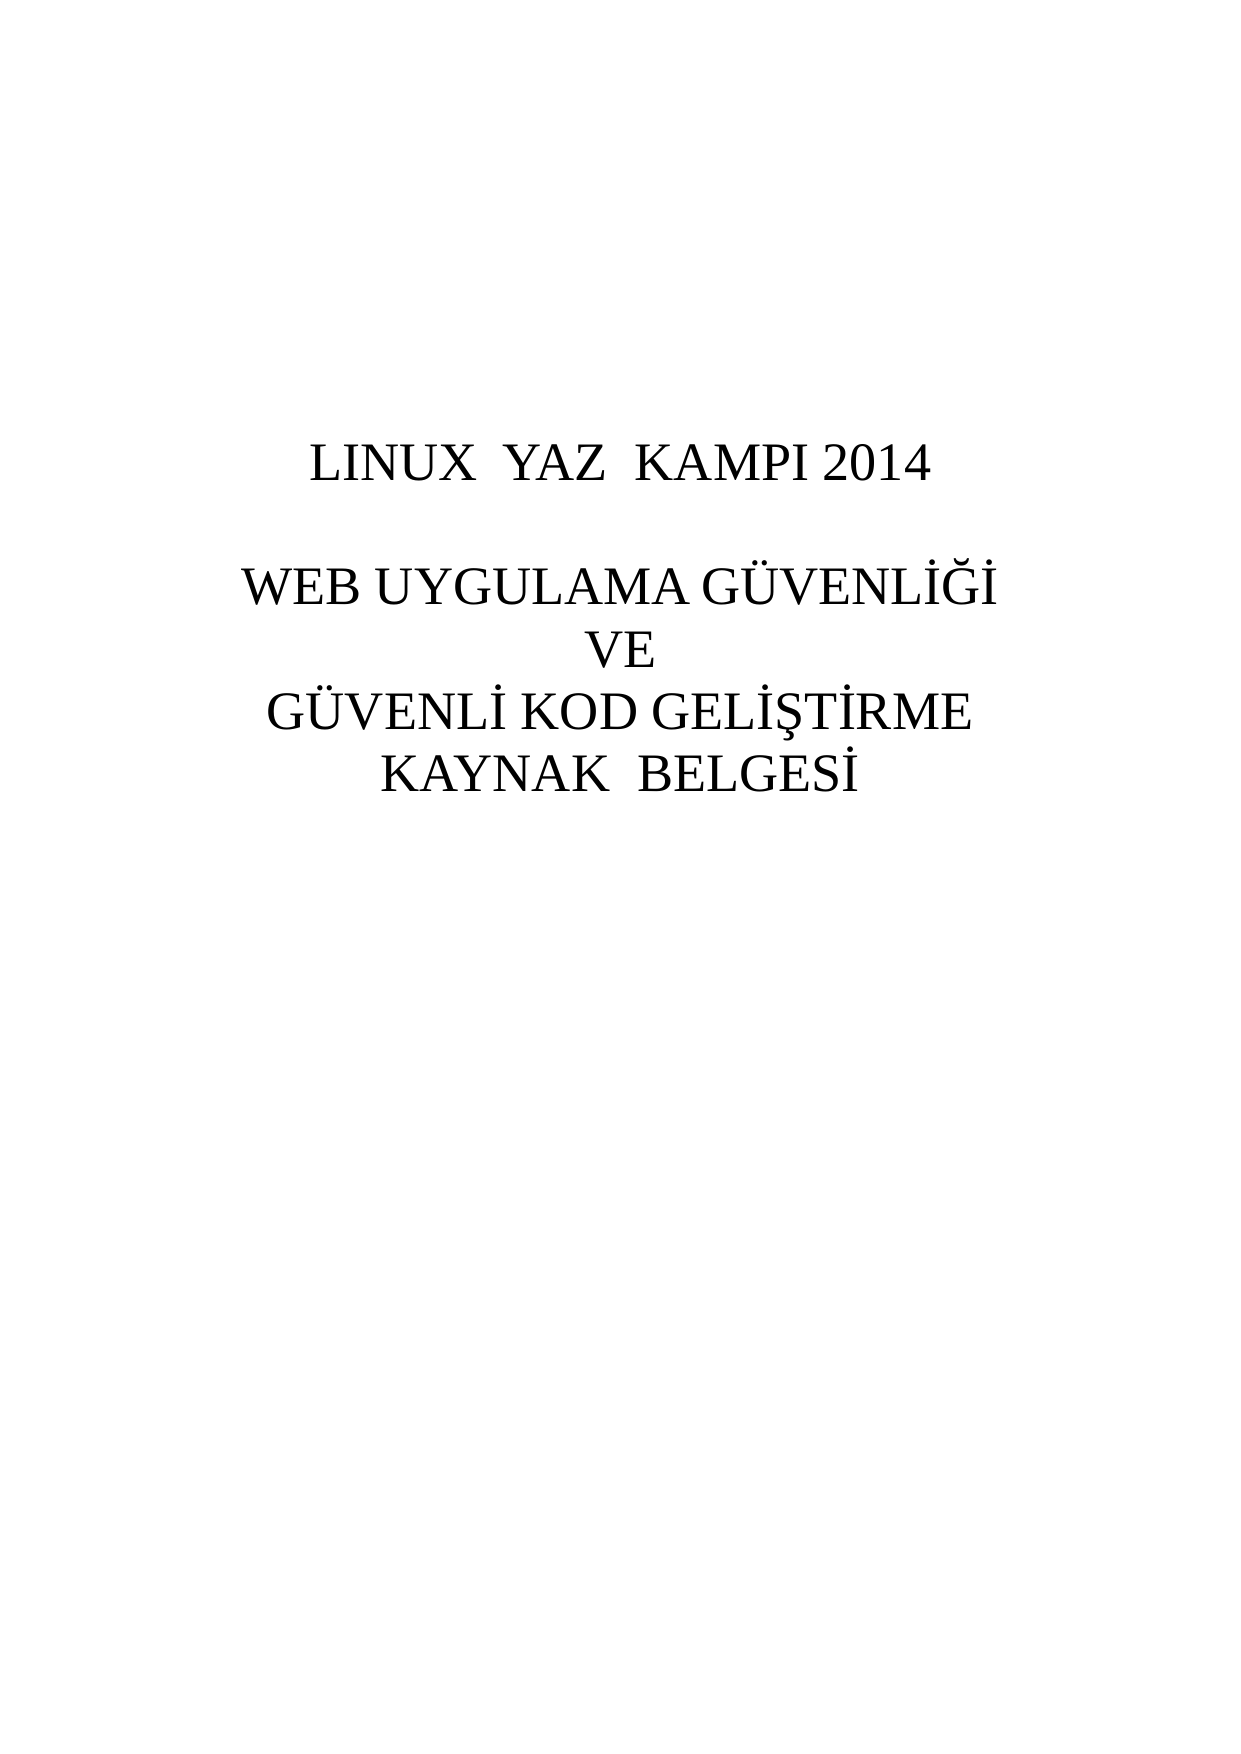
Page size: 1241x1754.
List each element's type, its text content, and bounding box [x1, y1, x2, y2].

text VE [118, 616, 1122, 679]
text KAYNAK BELGESİ [118, 741, 1122, 803]
text GÜVENLİ KOD GELİŞTİRME [118, 679, 1122, 741]
text LINUX YAZ KAMPI 2014 [118, 429, 1122, 492]
text WEB UYGULAMA GÜVENLİĞİ [118, 554, 1122, 616]
